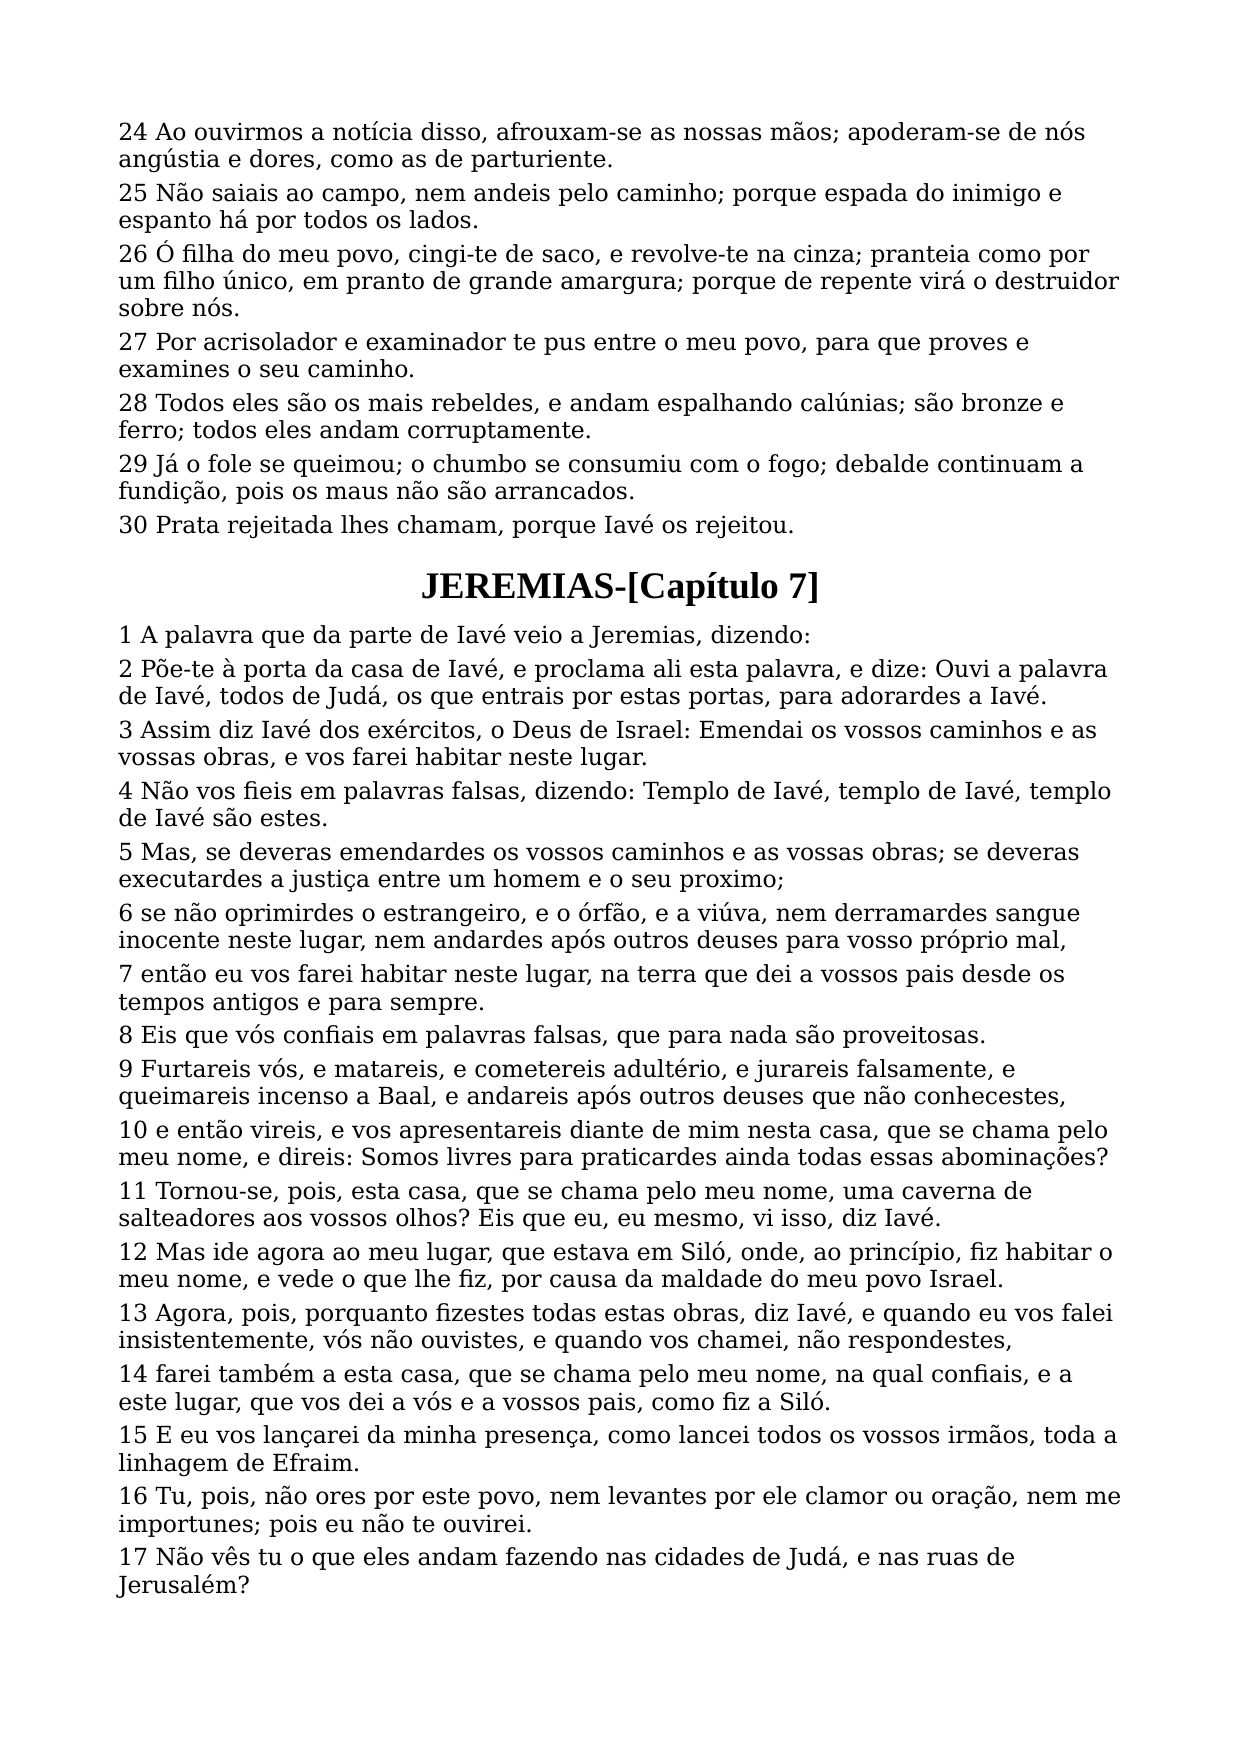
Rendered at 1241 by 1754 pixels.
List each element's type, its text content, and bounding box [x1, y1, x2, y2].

text 15 E eu vos lançarei da minha presença, como lancei todos os vossos irmãos, toda a linhagem de Efraim. [118, 1422, 1122, 1476]
text 30 Prata rejeitada lhes chamam, porque Iavé os rejeitou. [118, 512, 1122, 539]
text 5 Mas, se deveras emendardes os vossos caminhos e as vossas obras; se deveras executardes a justiça entre um homem e o seu proximo; [118, 839, 1122, 893]
text 4 Não vos fieis em palavras falsas, dizendo: Templo de Iavé, templo de Iavé, templo de Iavé são estes. [118, 778, 1122, 832]
text 6 se não oprimirdes o estrangeiro, e o órfão, e a viúva, nem derramardes sangue inocente neste lugar, nem andardes após outros deuses para vosso próprio mal, [118, 900, 1122, 954]
text 17 Não vês tu o que eles andam fazendo nas cidades de Judá, e nas ruas de Jerusalém? [118, 1544, 1122, 1598]
text 29 Já o fole se queimou; o chumbo se consumiu com o fogo; debalde continuam a fundição, pois os maus não são arrancados. [118, 451, 1122, 505]
text 7 então eu vos farei habitar neste lugar, na terra que dei a vossos pais desde os tempos antigos e para sempre. [118, 961, 1122, 1015]
text 3 Assim diz Iavé dos exércitos, o Deus de Israel: Emendai os vossos caminhos e as vossas obras, e vos farei habitar neste lugar. [118, 717, 1122, 771]
text 11 Tornou-se, pois, esta casa, que se chama pelo meu nome, uma caverna de salteadores aos vossos olhos? Eis que eu, eu mesmo, vi isso, diz Iavé. [118, 1178, 1122, 1232]
text 14 farei também a esta casa, que se chama pelo meu nome, na qual confiais, e a este lugar, que vos dei a vós e a vossos pais, como fiz a Siló. [118, 1361, 1122, 1415]
subtitle JEREMIAS-[Capítulo 7] [118, 563, 1122, 606]
text 8 Eis que vós confiais em palavras falsas, que para nada são proveitosas. [118, 1022, 1122, 1049]
text 10 e então vireis, e vos apresentareis diante de mim nesta casa, que se chama pelo meu nome, e direis: Somos livres para praticardes ainda todas essas abominações? [118, 1117, 1122, 1171]
text 26 Ó filha do meu povo, cingi-te de saco, e revolve-te na cinza; pranteia como por um filho único, em pranto de grande amargura; porque de repente virá o destruidor sobre nós. [118, 240, 1122, 322]
text 12 Mas ide agora ao meu lugar, que estava em Siló, onde, ao princípio, fiz habitar o meu nome, e vede o que lhe fiz, por causa da maldade do meu povo Israel. [118, 1239, 1122, 1293]
text 25 Não saiais ao campo, nem andeis pelo caminho; porque espada do inimigo e espanto há por todos os lados. [118, 179, 1122, 234]
text 2 Põe-te à porta da casa de Iavé, e proclama ali esta palavra, e dize: Ouvi a palavra de Iavé, todos de Judá, os que entrais por estas portas, para adorardes a Iavé. [118, 656, 1122, 710]
text 27 Por acrisolador e examinador te pus entre o meu povo, para que proves e examines o seu caminho. [118, 328, 1122, 383]
text 24 Ao ouvirmos a notícia disso, afrouxam-se as nossas mãos; apoderam-se de nós angústia e dores, como as de parturiente. [118, 118, 1122, 173]
text 9 Furtareis vós, e matareis, e cometereis adultério, e jurareis falsamente, e queimareis incenso a Baal, e andareis após outros deuses que não conhecestes, [118, 1056, 1122, 1110]
text 13 Agora, pois, porquanto fizestes todas estas obras, diz Iavé, e quando eu vos falei insistentemente, vós não ouvistes, e quando vos chamei, não respondestes, [118, 1300, 1122, 1354]
text 1 A palavra que da parte de Iavé veio a Jeremias, dizendo: [118, 622, 1122, 649]
text 16 Tu, pois, não ores por este povo, nem levantes por ele clamor ou oração, nem me importunes; pois eu não te ouvirei. [118, 1483, 1122, 1537]
text 28 Todos eles são os mais rebeldes, e andam espalhando calúnias; são bronze e ferro; todos eles andam corruptamente. [118, 389, 1122, 444]
